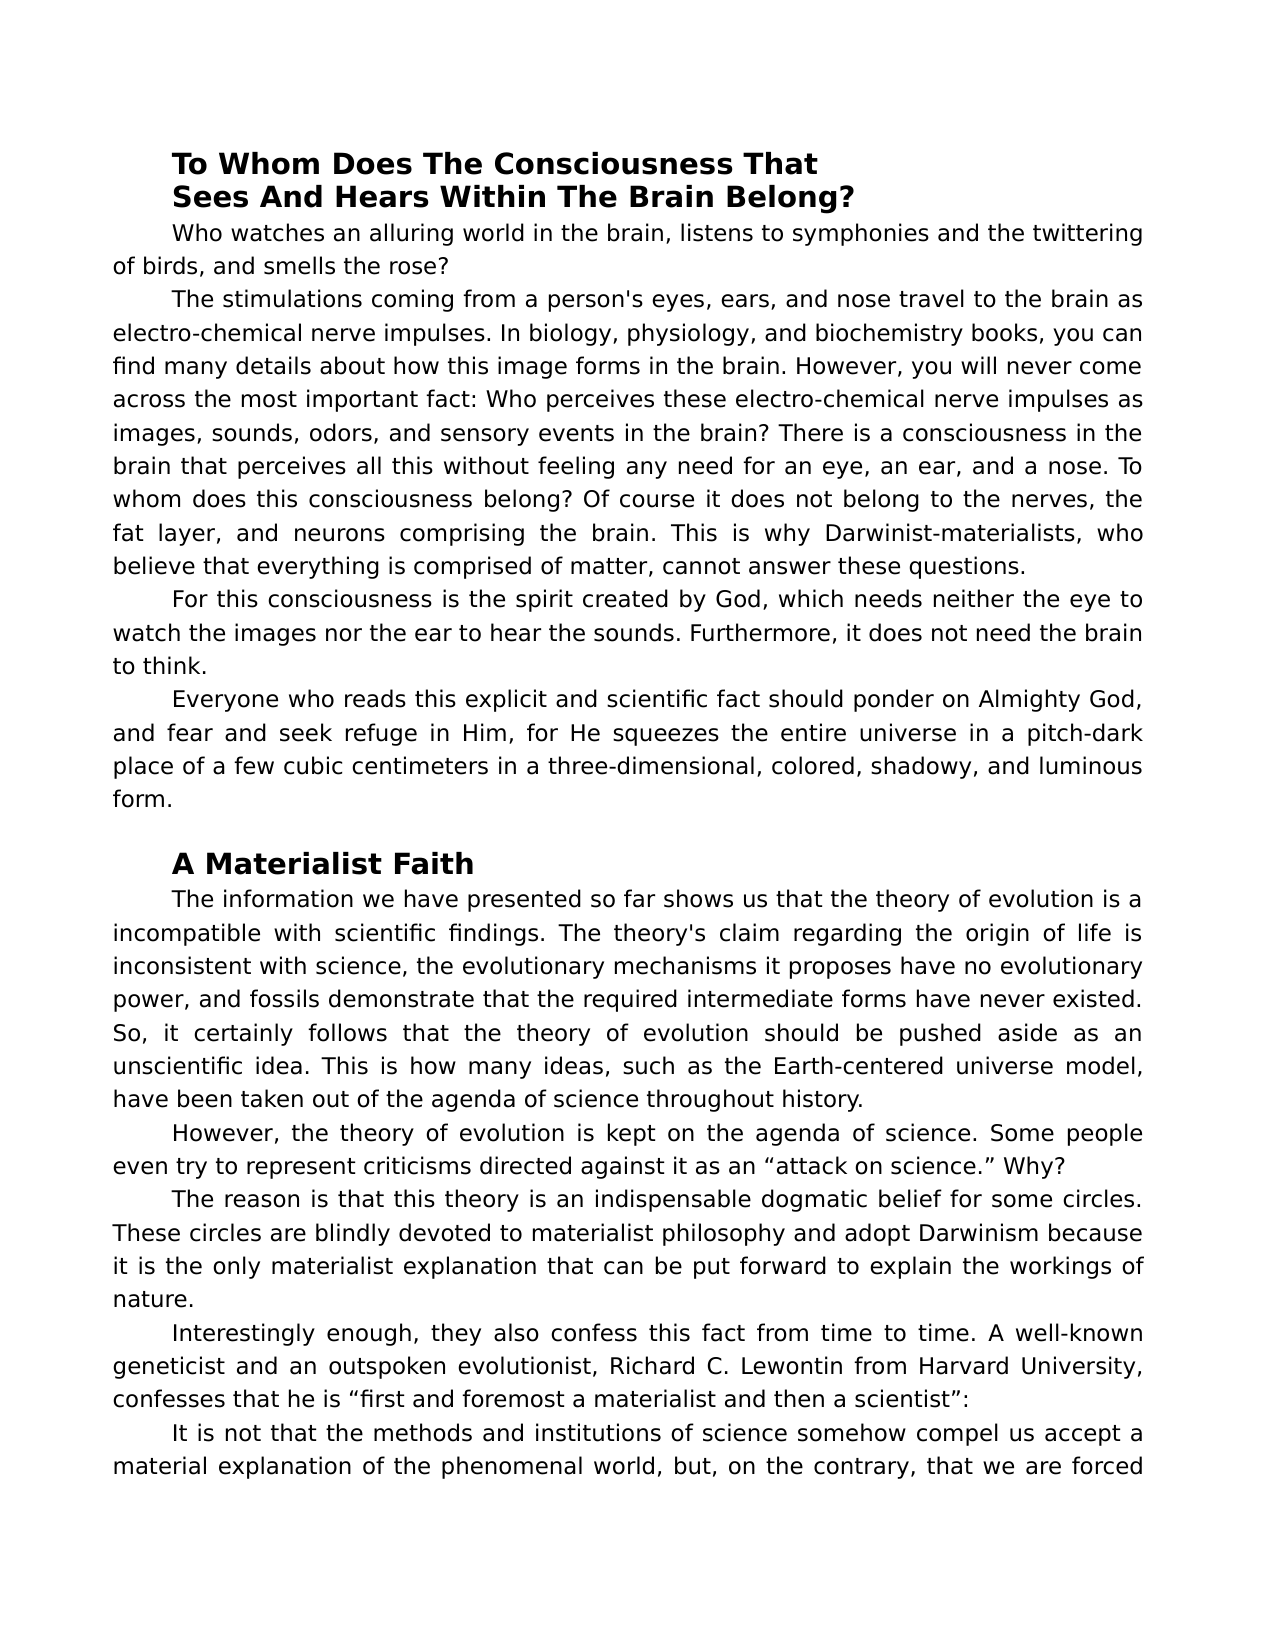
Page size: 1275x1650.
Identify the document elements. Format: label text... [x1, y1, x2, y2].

text Interestingly enough, they also confess this fact from time to time. A well-known geneticist and an outspoken evolutionist, Richard C. Lewontin from Harvard University, confesses that he is “first and foremost a materialist and then a scientist”: [112, 1314, 1145, 1414]
text The stimulations coming from a person's eyes, ears, and nose travel to the brain as electro-chemical nerve impulses. In biology, physiology, and biochemistry books, you can find many details about how this image forms in the brain. However, you will never come across the most important fact: Who perceives these electro-chemical nerve impulses as images, sounds, odors, and sensory events in the brain? There is a consciousness in the brain that perceives all this without feeling any need for an eye, an ear, and a nose. To whom does this consciousness belong? Of course it does not belong to the nerves, the fat layer, and neurons comprising the brain. This is why Darwinist-materialists, who believe that everything is comprised of matter, cannot answer these questions. [112, 281, 1145, 581]
text It is not that the methods and institutions of science somehow compel us accept a material explanation of the phenomenal world, but, on the contrary, that we are forced [112, 1414, 1145, 1481]
text Who watches an alluring world in the brain, listens to symphonies and the twittering of birds, and smells the rose? [112, 214, 1145, 281]
text Sees And Hears Within The Brain Belong? [112, 181, 1145, 214]
text Everyone who reads this explicit and scientific fact should ponder on Almighty God, and fear and seek refuge in Him, for He squeezes the entire universe in a pitch-dark place of a few cubic centimeters in a three-dimensional, colored, shadowy, and luminous form. [112, 681, 1145, 814]
text However, the theory of evolution is kept on the agenda of science. Some people even try to represent criticisms directed against it as an “attack on science.” Why? [112, 1114, 1145, 1181]
text The information we have presented so far shows us that the theory of evolution is a incompatible with scientific findings. The theory's claim regarding the origin of life is inconsistent with science, the evolutionary mechanisms it proposes have no evolutionary power, and fossils demonstrate that the required intermediate forms have never existed. So, it certainly follows that the theory of evolution should be pushed aside as an unscientific idea. This is how many ideas, such as the Earth-centered universe model, have been taken out of the agenda of science throughout history. [112, 881, 1145, 1114]
text The reason is that this theory is an indispensable dogmatic belief for some circles. These circles are blindly devoted to materialist philosophy and adopt Darwinism because it is the only materialist explanation that can be put forward to explain the workings of nature. [112, 1181, 1145, 1314]
text For this consciousness is the spirit created by God, which needs neither the eye to watch the images nor the ear to hear the sounds. Furthermore, it does not need the brain to think. [112, 581, 1145, 681]
text To Whom Does The Consciousness That [112, 148, 1145, 181]
text A Materialist Faith [112, 848, 1145, 881]
